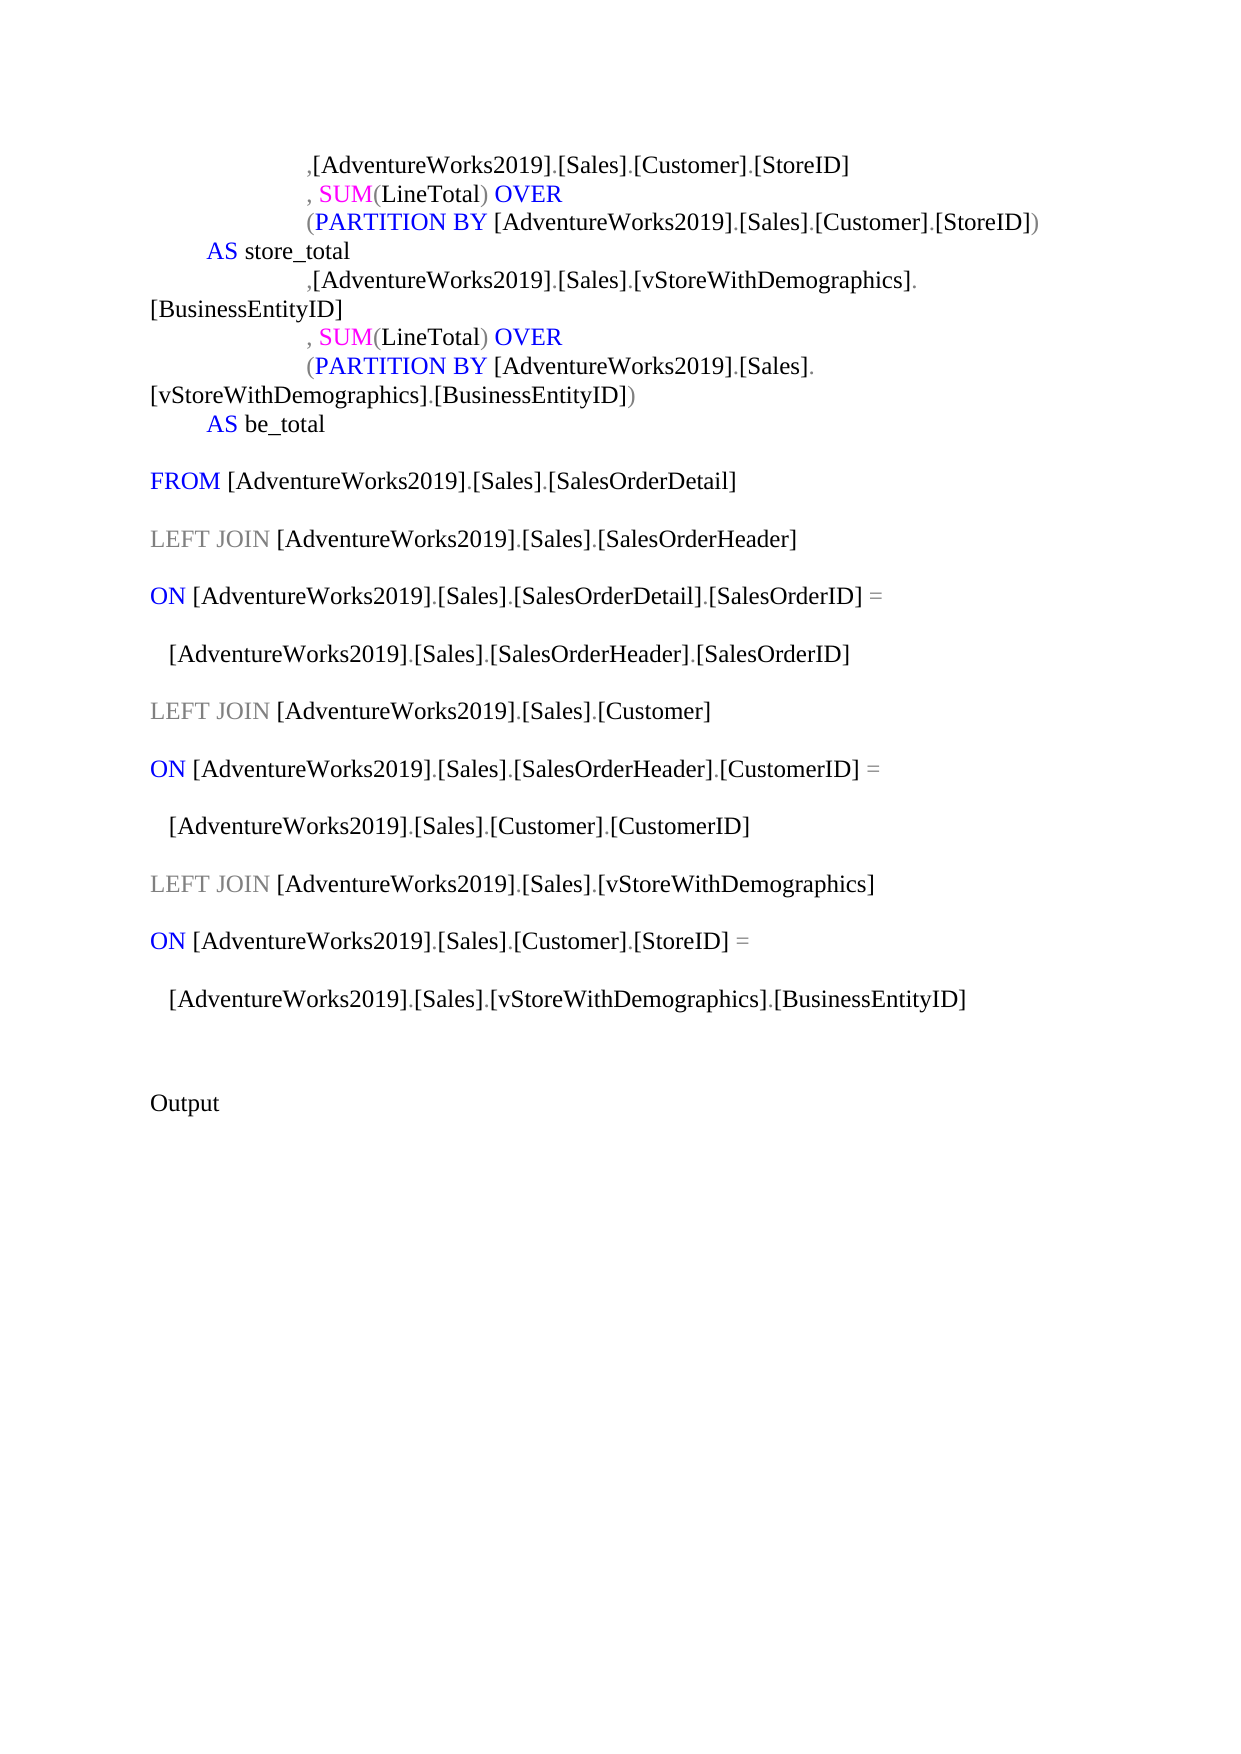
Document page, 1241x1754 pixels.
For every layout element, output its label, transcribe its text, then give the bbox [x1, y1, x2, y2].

text [AdventureWorks2019].[Sales].[SalesOrderHeader].[SalesOrderID] [150, 639, 1090, 667]
text LEFT JOIN [AdventureWorks2019].[Sales].[SalesOrderHeader] [150, 524, 1090, 552]
text AS be_total [150, 409, 1090, 437]
text , SUM(LineTotal) OVER [150, 322, 1090, 351]
text Output [150, 1088, 1090, 1117]
text (PARTITION BY [AdventureWorks2019].[Sales].[vStoreWithDemographics].[BusinessEntityID]) [150, 351, 1090, 409]
text LEFT JOIN [AdventureWorks2019].[Sales].[vStoreWithDemographics] [150, 869, 1090, 897]
text ON [AdventureWorks2019].[Sales].[SalesOrderHeader].[CustomerID] = [150, 754, 1090, 782]
text LEFT JOIN [AdventureWorks2019].[Sales].[Customer] [150, 696, 1090, 725]
text AS store_total [150, 236, 1090, 265]
text ,[AdventureWorks2019].[Sales].[vStoreWithDemographics].[BusinessEntityID] [150, 265, 1090, 322]
text , SUM(LineTotal) OVER [150, 179, 1090, 207]
text [AdventureWorks2019].[Sales].[Customer].[CustomerID] [150, 811, 1090, 840]
text (PARTITION BY [AdventureWorks2019].[Sales].[Customer].[StoreID]) [150, 207, 1090, 236]
text ON [AdventureWorks2019].[Sales].[Customer].[StoreID] = [150, 926, 1090, 955]
text ON [AdventureWorks2019].[Sales].[SalesOrderDetail].[SalesOrderID] = [150, 581, 1090, 610]
text ,[AdventureWorks2019].[Sales].[Customer].[StoreID] [150, 150, 1090, 179]
text [AdventureWorks2019].[Sales].[vStoreWithDemographics].[BusinessEntityID] [150, 984, 1090, 1012]
text FROM [AdventureWorks2019].[Sales].[SalesOrderDetail] [150, 466, 1090, 495]
